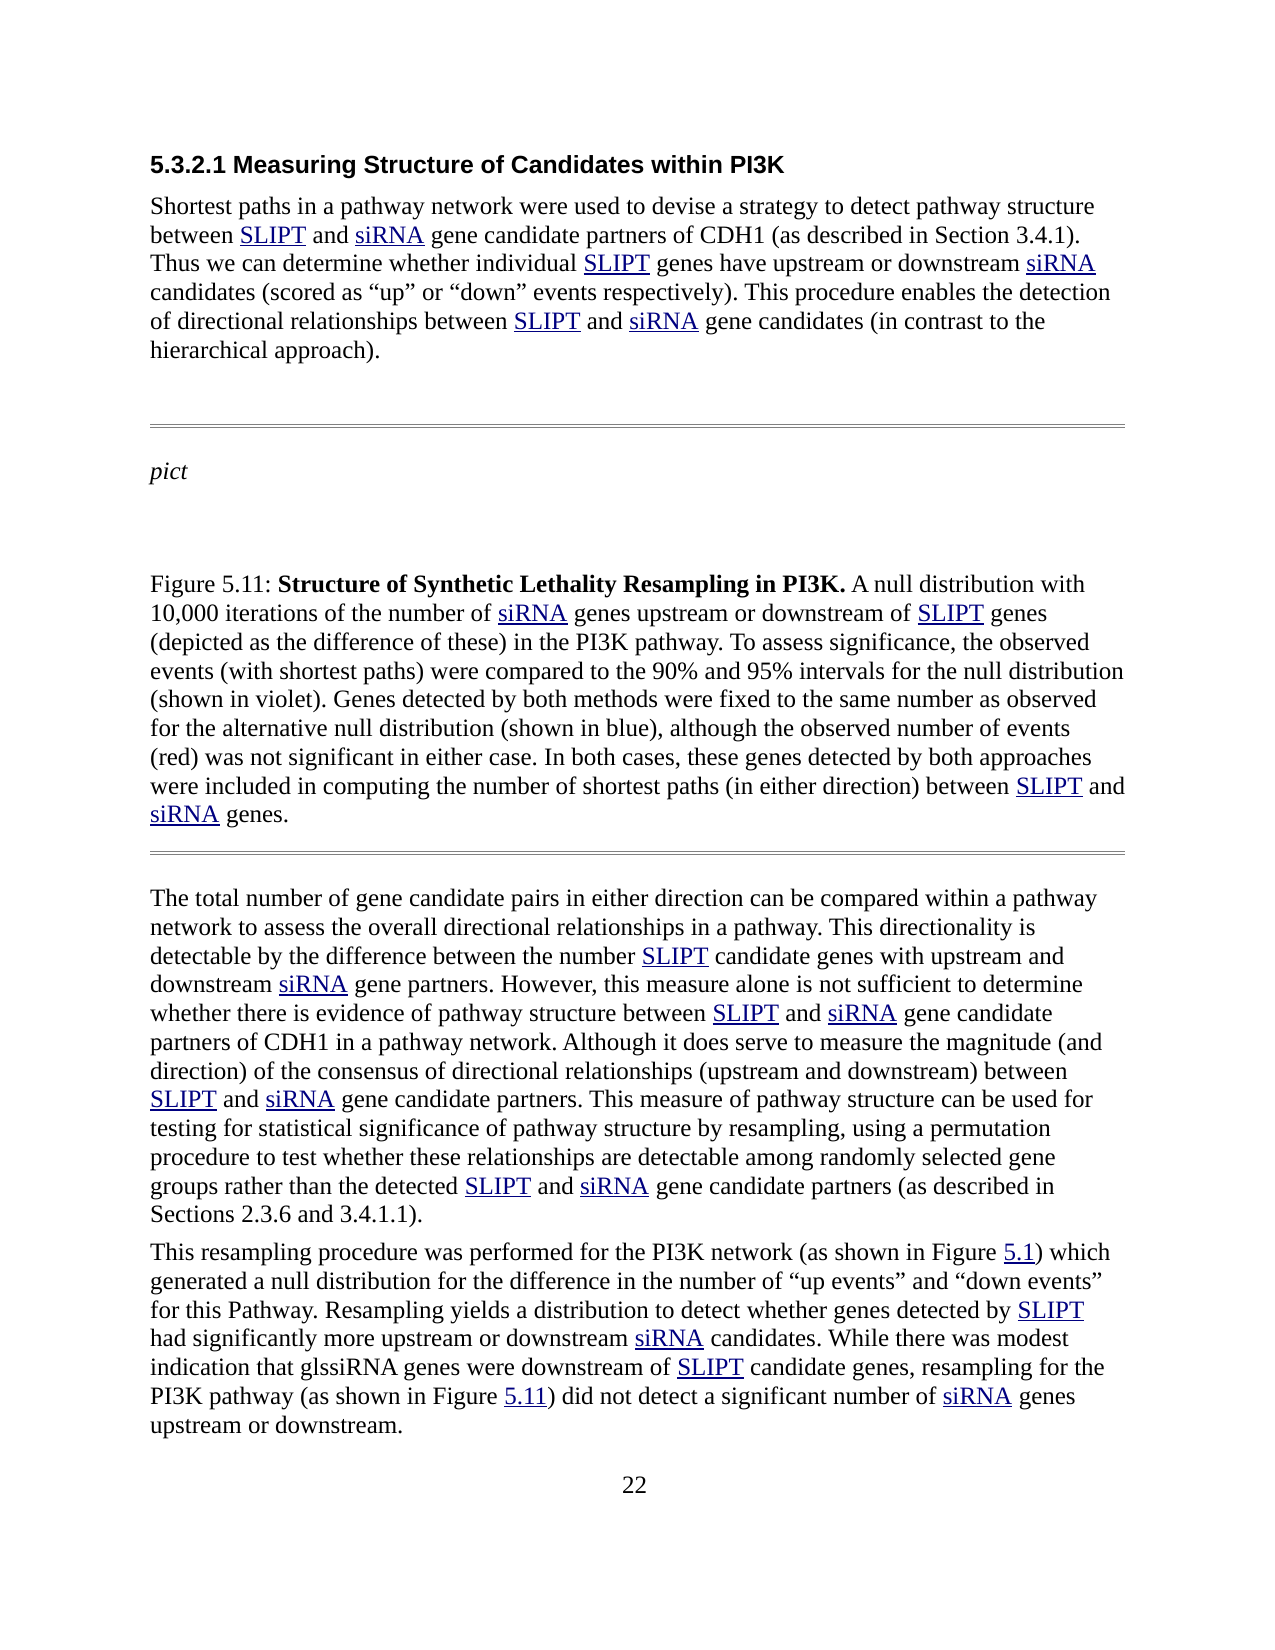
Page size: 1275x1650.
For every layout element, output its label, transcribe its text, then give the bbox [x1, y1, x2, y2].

text Figure 5.11: Structure of Synthetic Lethality Resampling in PI3K. A null distribution with 10,000 iterations of the number of siRNA genes upstream or downstream of SLIPT genes (depicted as the difference of these) in the PI3K pathway. To assess significance, the observed events (with shortest paths) were compared to the 90% and 95% intervals for the null distribution (shown in violet). Genes detected by both methods were fixed to the same number as observed for the alternative null distribution (shown in blue), although the observed number of events (red) was not significant in either case. In both cases, these genes detected by both approaches were included in computing the number of shortest paths (in either direction) between SLIPT and siRNA genes. [150, 569, 1125, 828]
text This resampling procedure was performed for the PI3K network (as shown in Figure 5.1) which generated a null distribution for the difference in the number of “up events” and “down events” for this Pathway. Resampling yields a distribution to detect whether genes detected by SLIPT had significantly more upstream or downstream siRNA candidates. While there was modest indication that glssiRNA genes were downstream of SLIPT candidate genes, resampling for the PI3K pathway (as shown in Figure 5.11) did not detect a significant number of siRNA genes upstream or downstream. [150, 1237, 1125, 1438]
text The total number of gene candidate pairs in either direction can be compared within a pathway network to assess the overall directional relationships in a pathway. This directionality is detectable by the difference between the number SLIPT candidate genes with upstream and downstream siRNA gene partners. However, this measure alone is not sufficient to determine whether there is evidence of pathway structure between SLIPT and siRNA gene candidate partners of CDH1 in a pathway network. Although it does serve to measure the magnitude (and direction) of the consensus of directional relationships (upstream and downstream) between SLIPT and siRNA gene candidate partners. This measure of pathway structure can be used for testing for statistical significance of pathway structure by resampling, using a permutation procedure to test whether these relationships are detectable among randomly selected gene groups rather than the detected SLIPT and siRNA gene candidate partners (as described in Sections 2.3.6 and 3.4.1.1). [150, 883, 1125, 1228]
text Shortest paths in a pathway network were used to devise a strategy to detect pathway structure between SLIPT and siRNA gene candidate partners of CDH1 (as described in Section 3.4.1). Thus we can determine whether individual SLIPT genes have upstream or downstream siRNA candidates (scored as “up” or “down” events respectively). This procedure enables the detection of directional relationships between SLIPT and siRNA gene candidates (in contrast to the hierarchical approach). [150, 191, 1125, 363]
text pict [150, 456, 1125, 485]
subtitle 5.3.2.1 Measuring Structure of Candidates within PI3K [150, 150, 1125, 178]
